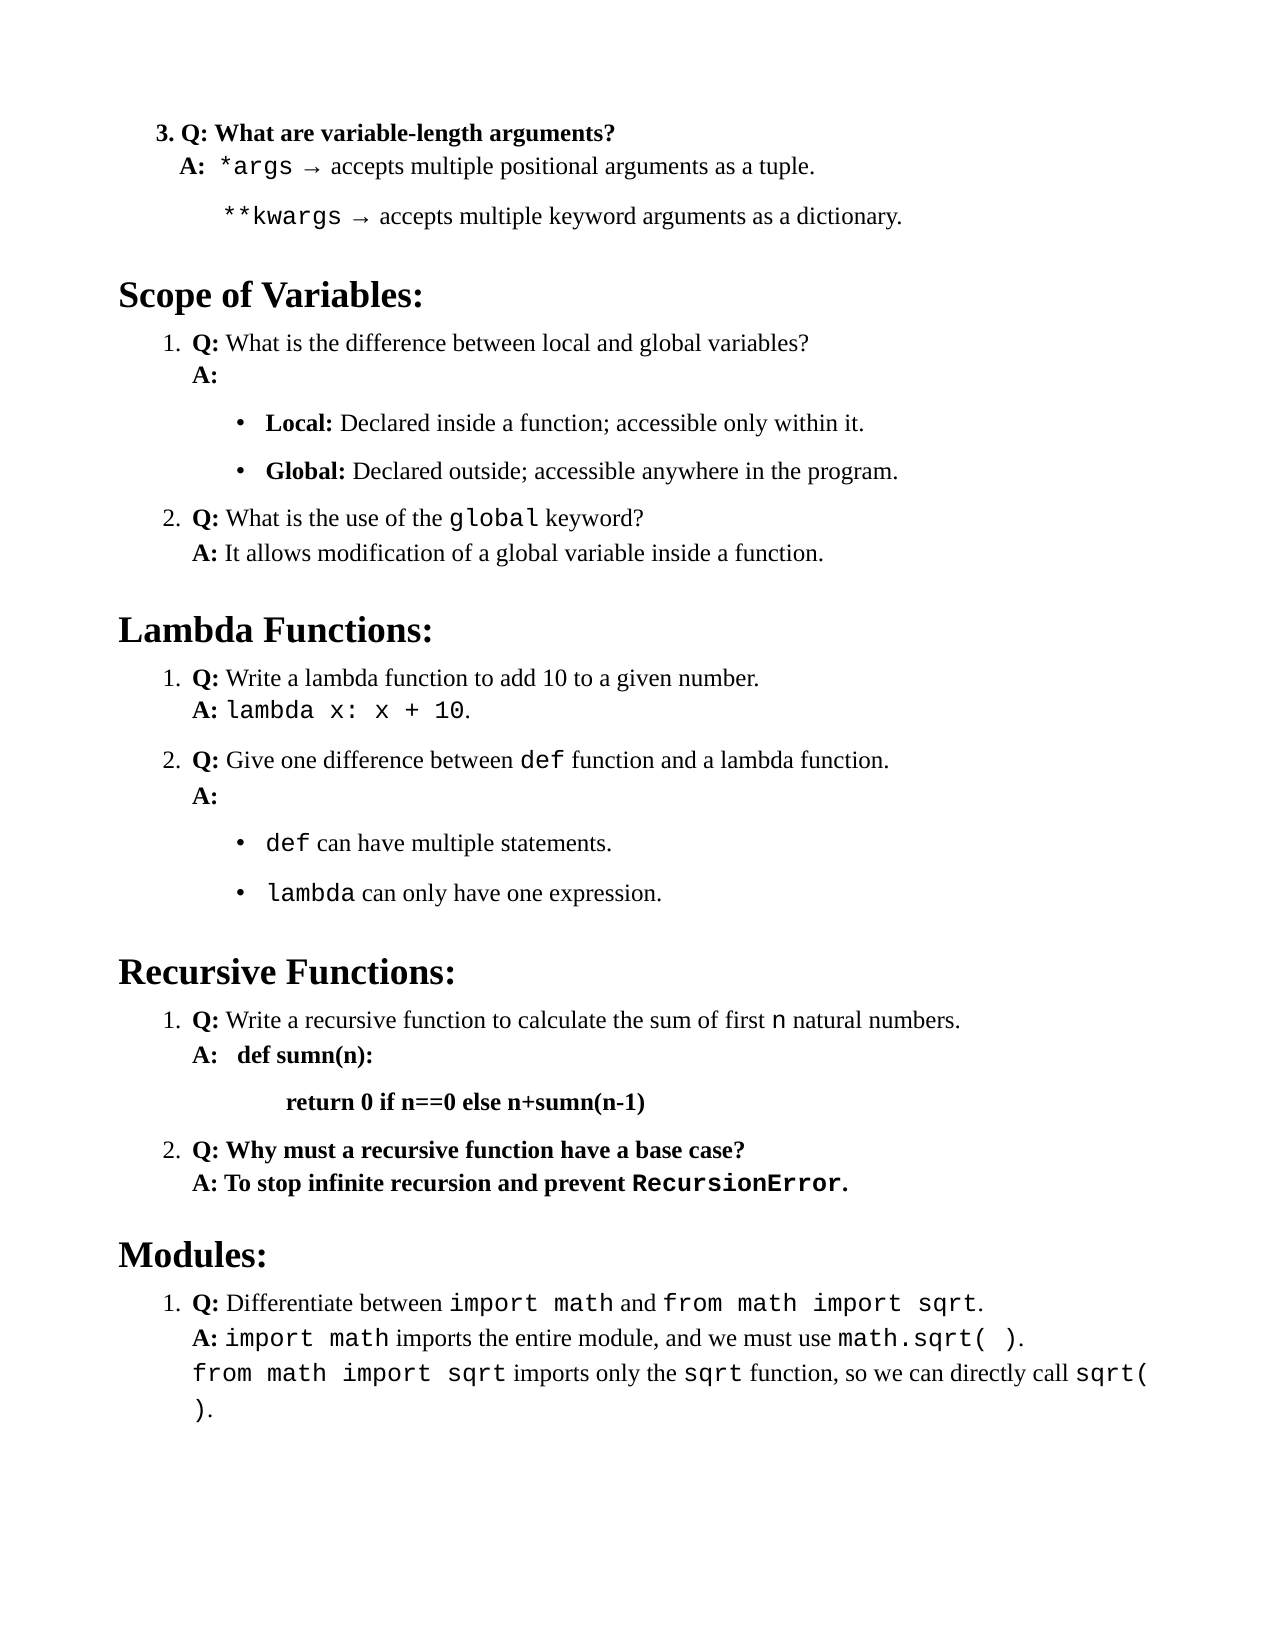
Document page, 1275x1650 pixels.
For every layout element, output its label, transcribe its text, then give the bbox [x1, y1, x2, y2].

text 3. Q: What are variable-length arguments? A: *args → accepts multiple positional arguments as a tuple. [118, 118, 1157, 182]
list Local: Declared inside a function; accessible only within it. [236, 408, 1157, 437]
list Q: What is the use of the global keyword? A: It allows modification of a global variable inside a function. [162, 503, 1157, 567]
list Q: Why must a recursive function have a base case? A: To stop infinite recursion and prevent RecursionError. [162, 1135, 1157, 1199]
list Global: Declared outside; accessible anywhere in the program. [236, 456, 1157, 484]
subtitle Scope of Variables: [118, 272, 1157, 315]
list **kwargs → accepts multiple keyword arguments as a dictionary. [162, 201, 1157, 232]
list return 0 if n==0 else n+sumn(n-1) [162, 1087, 1157, 1116]
list Q: Write a recursive function to calculate the sum of first n natural numbers. A: def sumn(n): [162, 1005, 1157, 1069]
list Q: Write a lambda function to add 10 to a given number. A: lambda x: x + 10. [162, 663, 1157, 726]
subtitle Modules: [118, 1233, 1157, 1276]
subtitle Lambda Functions: [118, 607, 1157, 650]
list Q: Give one difference between def function and a lambda function. A: [162, 746, 1157, 809]
subtitle Recursive Functions: [118, 949, 1157, 992]
list Q: What is the difference between local and global variables? A: [162, 328, 1157, 389]
list lambda can only have one expression. [236, 878, 1157, 909]
list def can have multiple statements. [236, 828, 1157, 859]
list Q: Differentiate between import math and from math import sqrt. A: import math imports the entire module, and we must use math.sqrt( ). from math import sqrt imports only the sqrt function, so we can directly call sqrt( ). [162, 1288, 1157, 1424]
